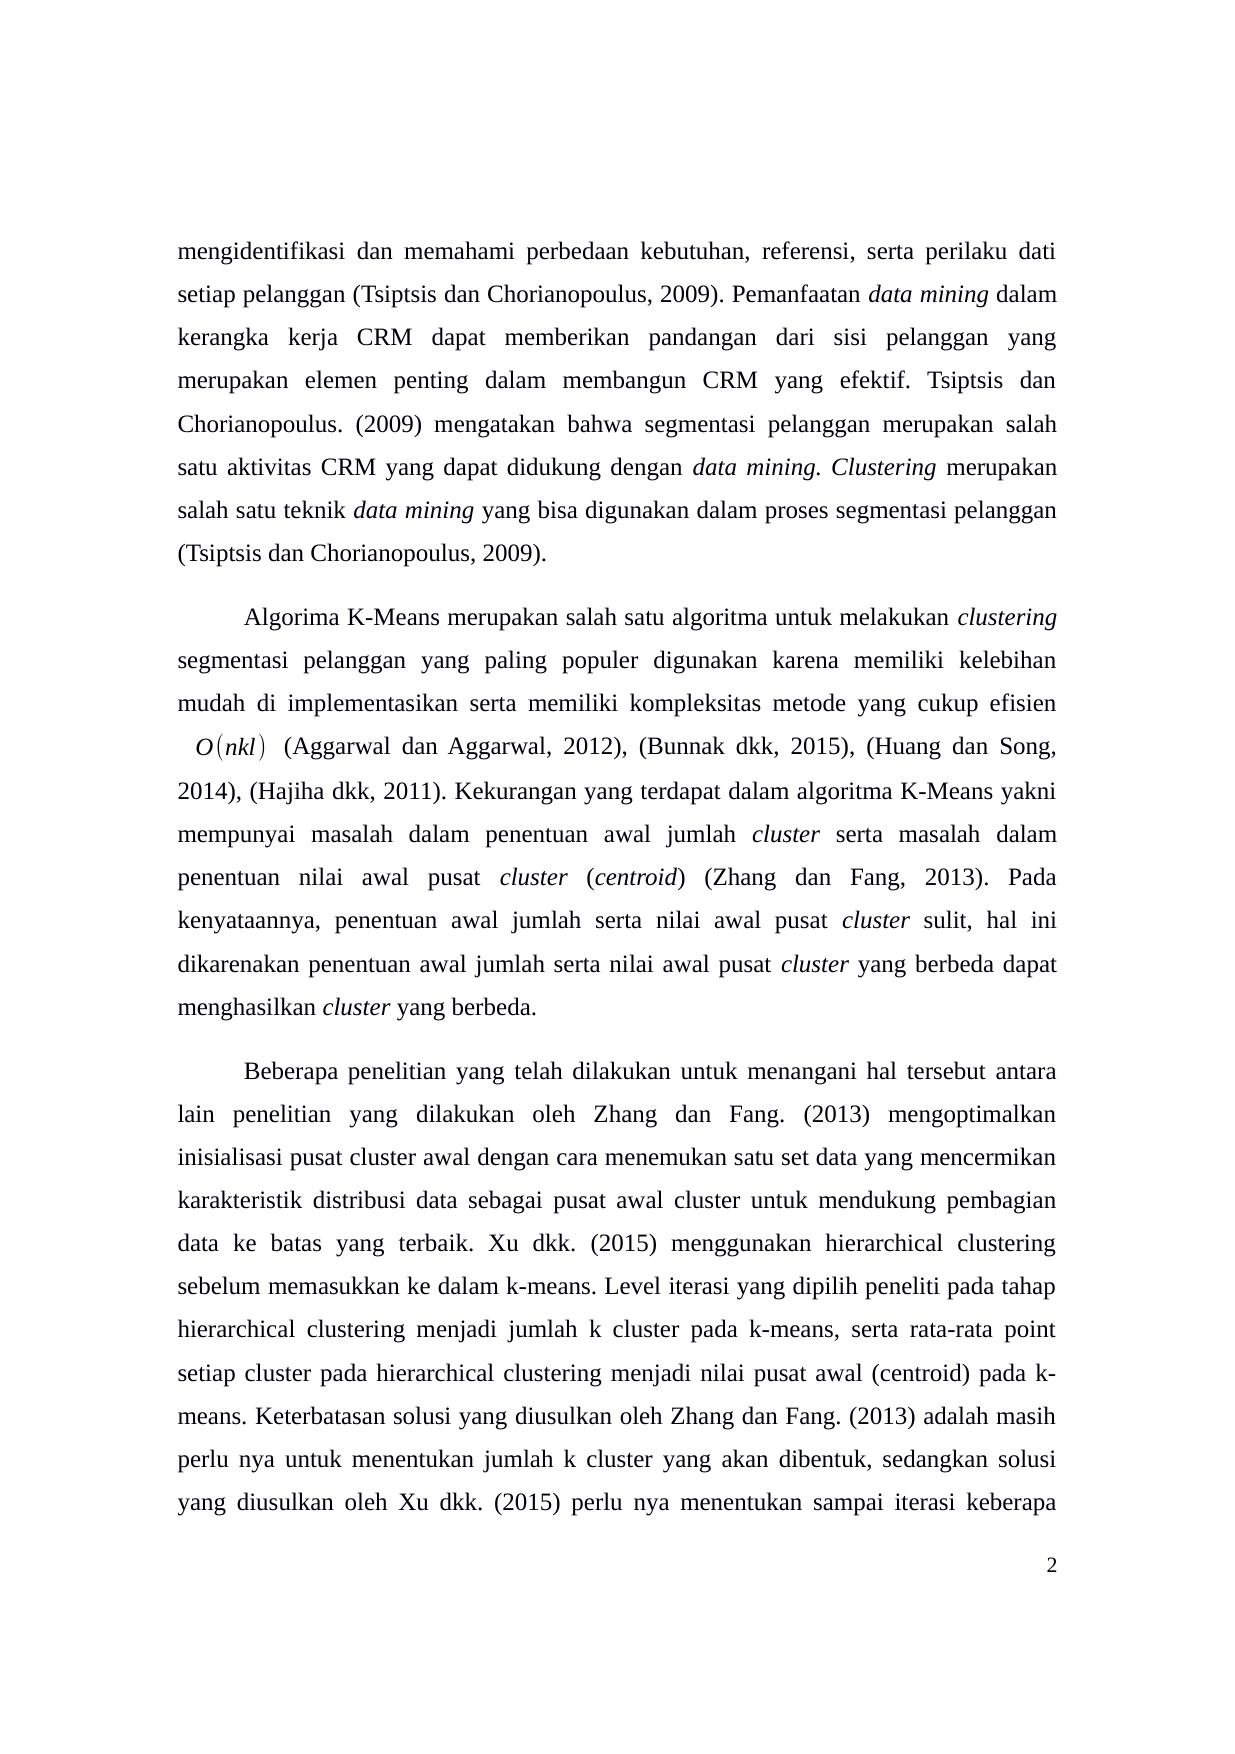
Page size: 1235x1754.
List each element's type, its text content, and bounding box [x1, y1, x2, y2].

text Beberapa penelitian yang telah dilakukan untuk menangani hal tersebut antara lain penelitian yang dilakukan oleh Zhang dan Fang. (2013) mengoptimalkan inisialisasi pusat cluster awal dengan cara menemukan satu set data yang mencermikan karakteristik distribusi data sebagai pusat awal cluster untuk mendukung pembagian data ke batas yang terbaik. Xu dkk. (2015) menggunakan hierarchical clustering sebelum memasukkan ke dalam k-means. Level iterasi yang dipilih peneliti pada tahap hierarchical clustering menjadi jumlah k cluster pada k-means, serta rata-rata point setiap cluster pada hierarchical clustering menjadi nilai pusat awal (centroid) pada k-means. Keterbatasan solusi yang diusulkan oleh Zhang dan Fang. (2013) adalah masih perlu nya untuk menentukan jumlah k cluster yang akan dibentuk, sedangkan solusi yang diusulkan oleh Xu dkk. (2015) perlu nya menentukan sampai iterasi keberapa [177, 1056, 1057, 1516]
text Algorima K-Means merupakan salah satu algoritma untuk melakukan clustering segmentasi pelanggan yang paling populer digunakan karena memiliki kelebihan mudah di implementasikan serta memiliki kompleksitas metode yang cukup efisien (Aggarwal dan Aggarwal, 2012), (Bunnak dkk, 2015), (Huang dan Song, 2014), (Hajiha dkk, 2011). Kekurangan yang terdapat dalam algoritma K-Means yakni mempunyai masalah dalam penentuan awal jumlah cluster serta masalah dalam penentuan nilai awal pusat cluster (centroid) (Zhang dan Fang, 2013). Pada kenyataannya, penentuan awal jumlah serta nilai awal pusat cluster sulit, hal ini dikarenakan penentuan awal jumlah serta nilai awal pusat cluster yang berbeda dapat menghasilkan cluster yang berbeda. [177, 602, 1057, 1021]
text mengidentifikasi dan memahami perbedaan kebutuhan, referensi, serta perilaku dati setiap pelanggan (Tsiptsis dan Chorianopoulus, 2009). Pemanfaatan data mining dalam kerangka kerja CRM dapat memberikan pandangan dari sisi pelanggan yang merupakan elemen penting dalam membangun CRM yang efektif. Tsiptsis dan Chorianopoulus. (2009) mengatakan bahwa segmentasi pelanggan merupakan salah satu aktivitas CRM yang dapat didukung dengan data mining. Clustering merupakan salah satu teknik data mining yang bisa digunakan dalam proses segmentasi pelanggan (Tsiptsis dan Chorianopoulus, 2009). [177, 236, 1057, 567]
